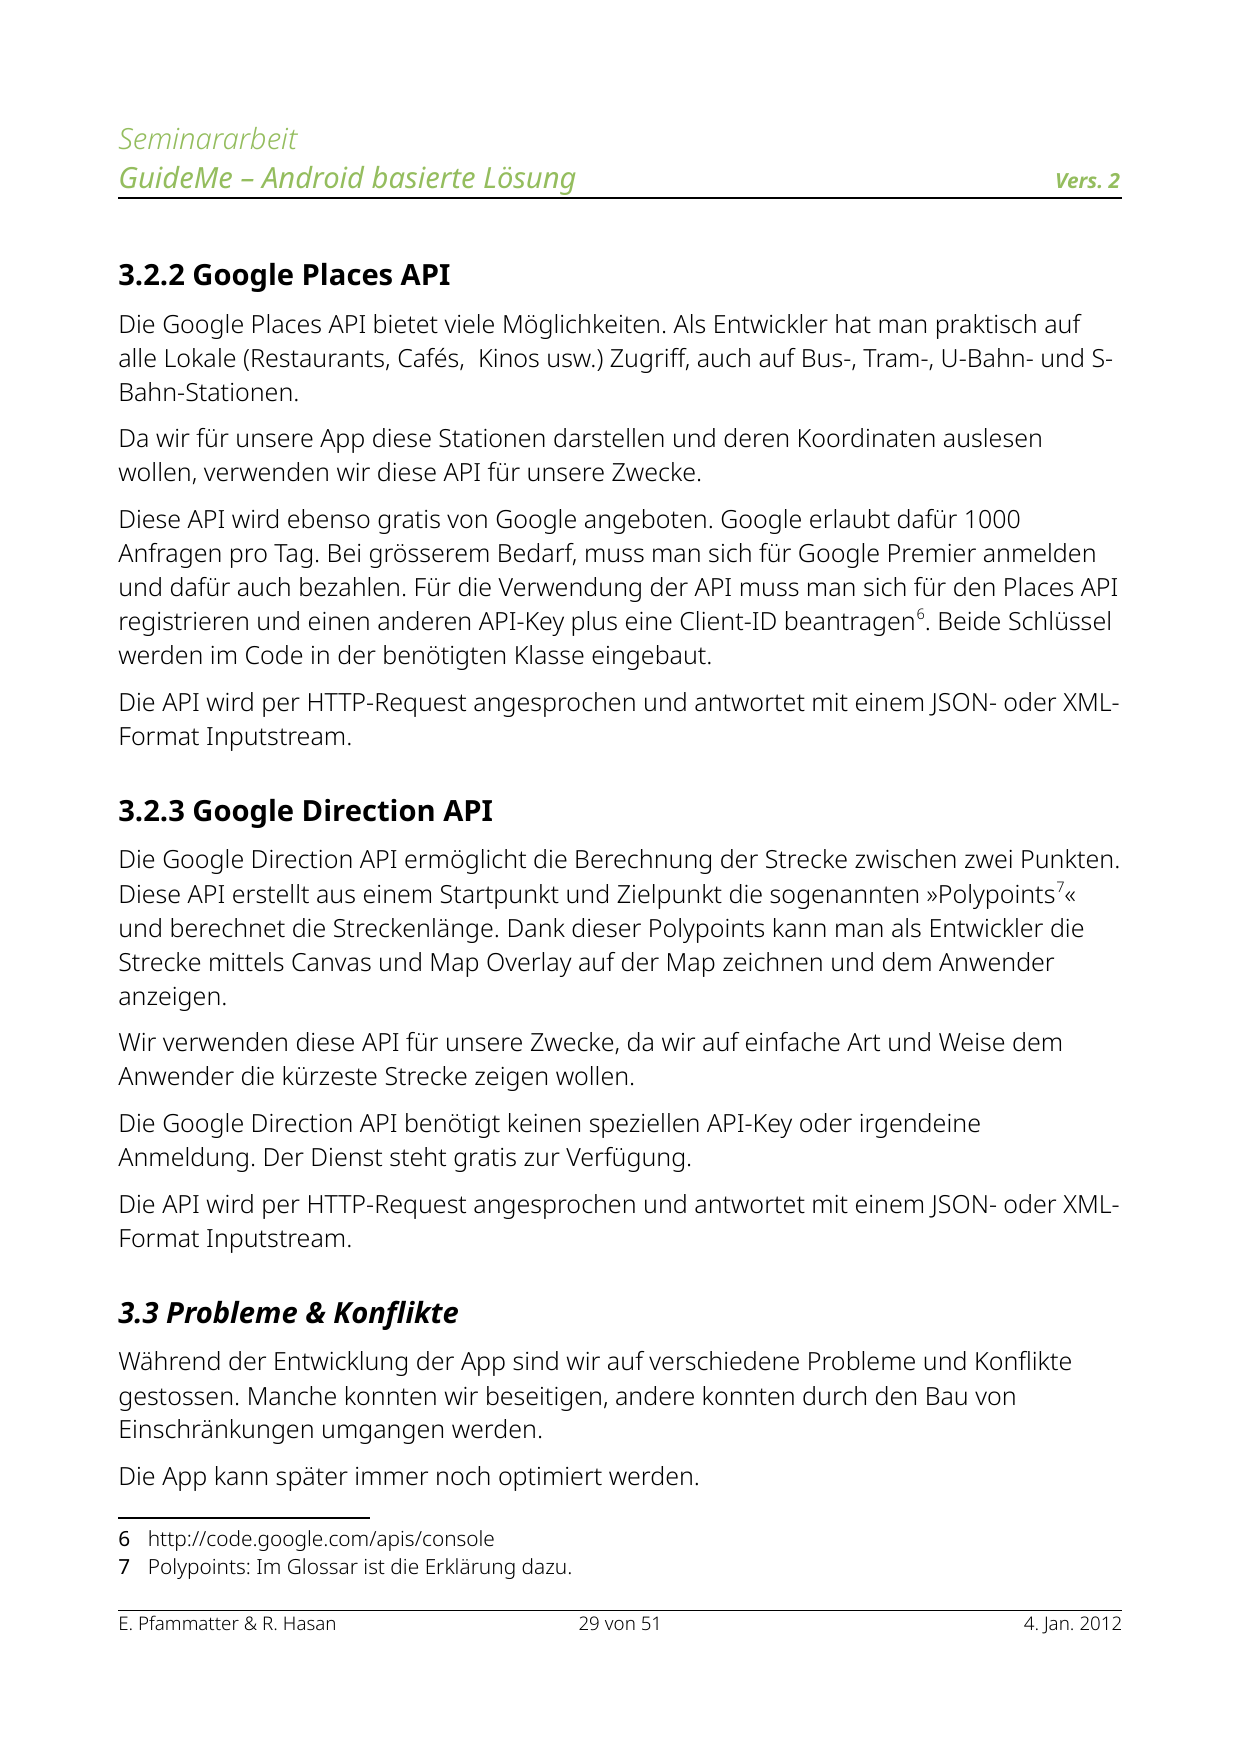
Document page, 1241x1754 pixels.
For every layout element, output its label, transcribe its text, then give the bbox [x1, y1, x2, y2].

text Polypoints: Im Glossar ist die Erklärung dazu. [118, 1552, 1122, 1581]
text http://code.google.com/apis/console [118, 1524, 1122, 1552]
subtitle 3.2.3 Google Direction API [118, 790, 1122, 830]
text Die App kann später immer noch optimiert werden. [118, 1459, 1122, 1493]
text Die API wird per HTTP-Request angesprochen und antwortet mit einem JSON- oder XML-Format Inputstream. [118, 1186, 1122, 1254]
text Die Google Direction API ermöglicht die Berechnung der Strecke zwischen zwei Punkten. Diese API erstellt aus einem Startpunkt und Zielpunkt die sogenannten »Polypoints« und berechnet die Streckenlänge. Dank dieser Polypoints kann man als Entwickler die Strecke mittels Canvas und Map Overlay auf der Map zeichnen und dem Anwender anzeigen. [118, 842, 1122, 1012]
subtitle 3.3 Probleme & Konflikte [118, 1292, 1122, 1332]
subtitle 3.2.2 Google Places API [118, 254, 1122, 294]
text Wir verwenden diese API für unsere Zwecke, da wir auf einfache Art und Weise dem Anwender die kürzeste Strecke zeigen wollen. [118, 1025, 1122, 1093]
text Während der Entwicklung der App sind wir auf verschiedene Probleme und Konflikte gestossen. Manche konnten wir beseitigen, andere konnten durch den Bau von Einschränkungen umgangen werden. [118, 1344, 1122, 1446]
text Diese API wird ebenso gratis von Google angeboten. Google erlaubt dafür 1000 Anfragen pro Tag. Bei grösserem Bedarf, muss man sich für Google Premier anmelden und dafür auch bezahlen. Für die Verwendung der API muss man sich für den Places API registrieren und einen anderen API-Key plus eine Client-ID beantragen. Beide Schlüssel werden im Code in der benötigten Klasse eingebaut. [118, 502, 1122, 672]
text Die Google Direction API benötigt keinen speziellen API-Key oder irgendeine Anmeldung. Der Dienst steht gratis zur Verfügung. [118, 1106, 1122, 1174]
text Die API wird per HTTP-Request angesprochen und antwortet mit einem JSON- oder XML-Format Inputstream. [118, 684, 1122, 752]
text Da wir für unsere App diese Stationen darstellen und deren Koordinaten auslesen wollen, verwenden wir diese API für unsere Zwecke. [118, 421, 1122, 489]
text Die Google Places API bietet viele Möglichkeiten. Als Entwickler hat man praktisch auf alle Lokale (Restaurants, Cafés, Kinos usw.) Zugriff, auch auf Bus-, Tram-, U-Bahn- und S-Bahn-Stationen. [118, 306, 1122, 408]
